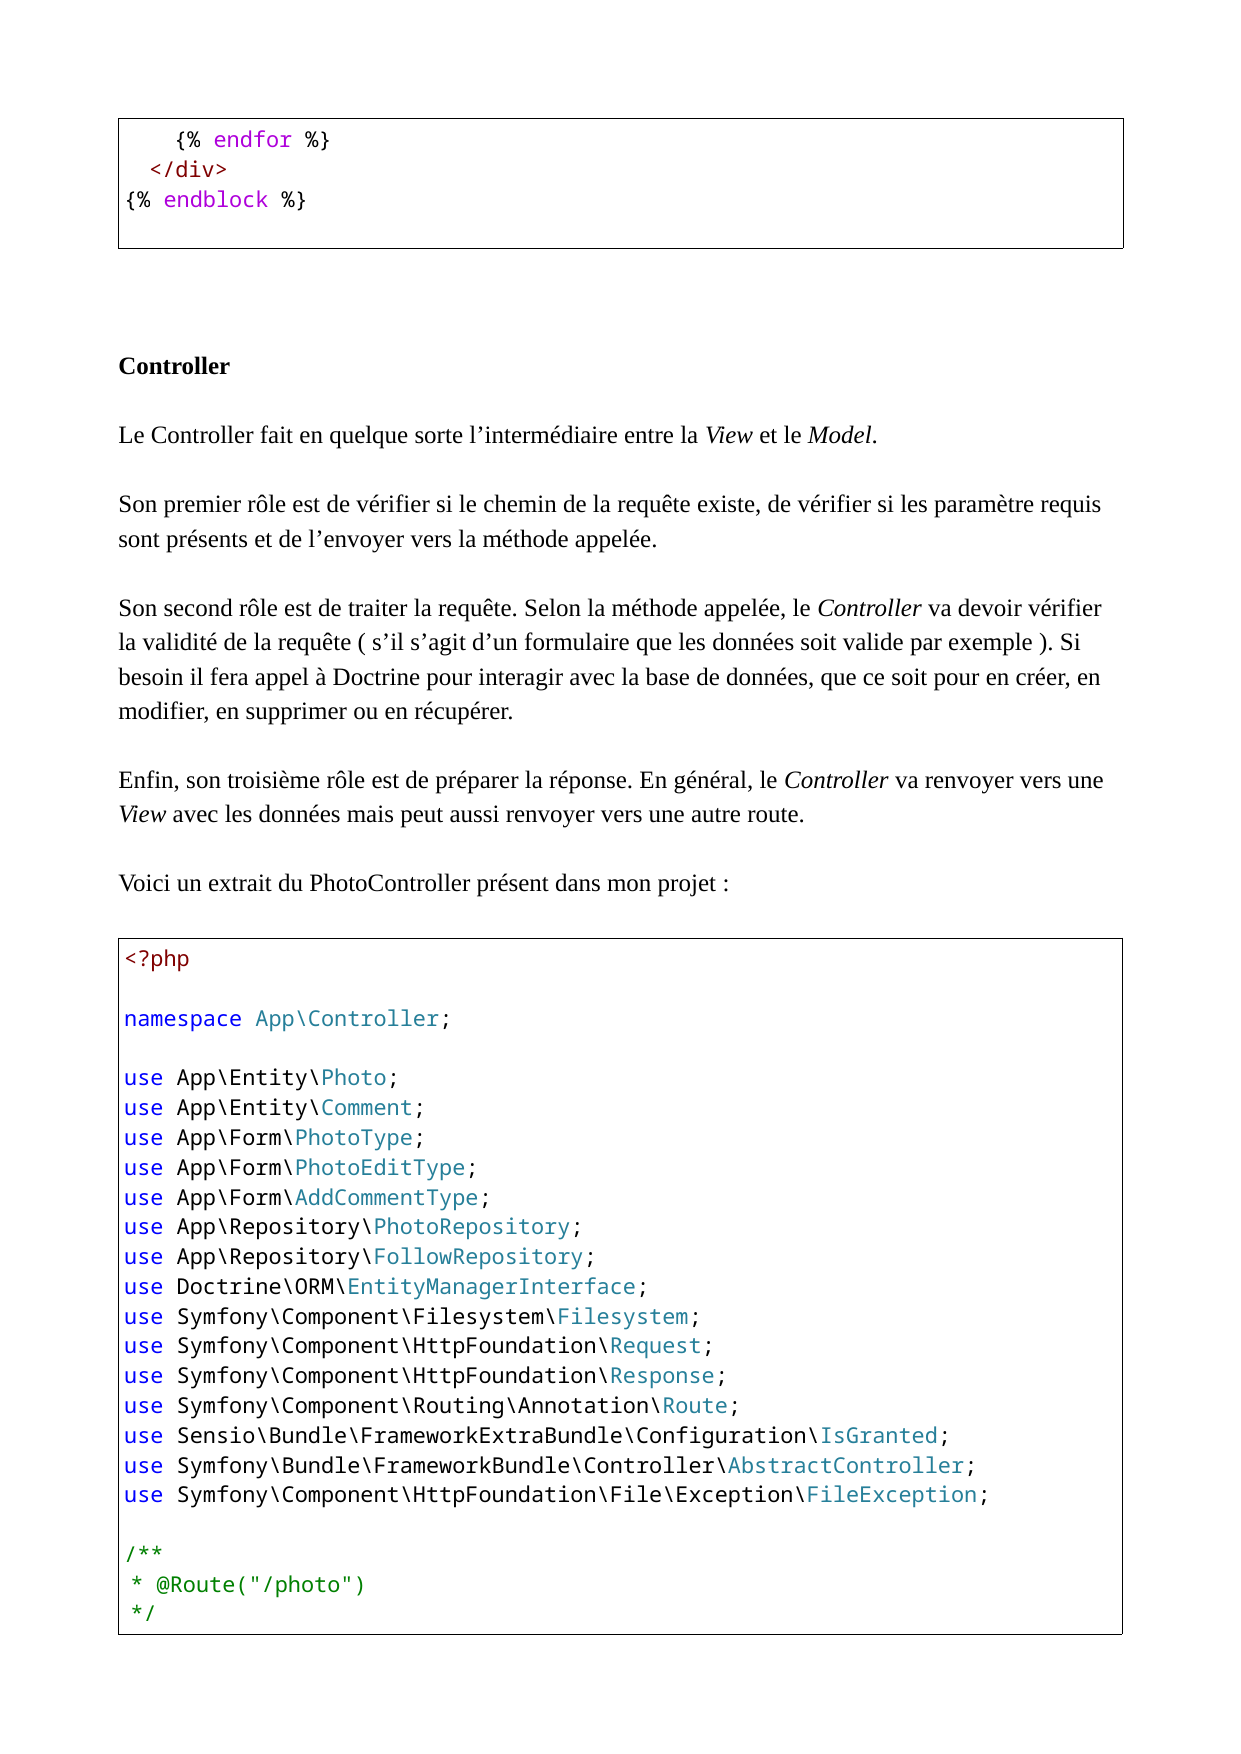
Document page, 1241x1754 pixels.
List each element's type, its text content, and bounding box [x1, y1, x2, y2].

text Controller [118, 351, 1122, 380]
text Le Controller fait en quelque sorte l’intermédiaire entre la View et le Model. [118, 420, 1122, 449]
table_header {% endfor %} </div> {% endblock %} [119, 119, 1123, 248]
text Enfin, son troisième rôle est de préparer la réponse. En général, le Controller va renvoyer vers une View avec les données mais peut aussi renvoyer vers une autre route. [118, 765, 1122, 828]
table_header <?php namespace App\Controller; use App\Entity\Photo; use App\Entity\Comment; use App\Form\PhotoType; use App\Form\PhotoEditType; use App\Form\AddCommentType; use App\Repository\PhotoRepository; use App\Repository\FollowRepository; use Doctrine\ORM\EntityManagerInterface; use Symfony\Component\Filesystem\Filesystem; use Symfony\Component\HttpFoundation\Request; use Symfony\Component\HttpFoundation\Response; use Symfony\Component\Routing\Annotation\Route; use Sensio\Bundle\FrameworkExtraBundle\Configuration\IsGranted; use Symfony\Bundle\FrameworkBundle\Controller\AbstractController; use Symfony\Component\HttpFoundation\File\Exception\FileException; /** * @Route("/photo") */ [119, 939, 1122, 1634]
text Son second rôle est de traiter la requête. Selon la méthode appelée, le Controller va devoir vérifier la validité de la requête ( s’il s’agit d’un formulaire que les données soit valide par exemple ). Si besoin il fera appel à Doctrine pour interagir avec la base de données, que ce soit pour en créer, en modifier, en supprimer ou en récupérer. [118, 593, 1122, 725]
text Son premier rôle est de vérifier si le chemin de la requête existe, de vérifier si les paramètre requis sont présents et de l’envoyer vers la méthode appelée. [118, 489, 1122, 552]
text Voici un extrait du PhotoController présent dans mon projet : [118, 868, 1122, 897]
